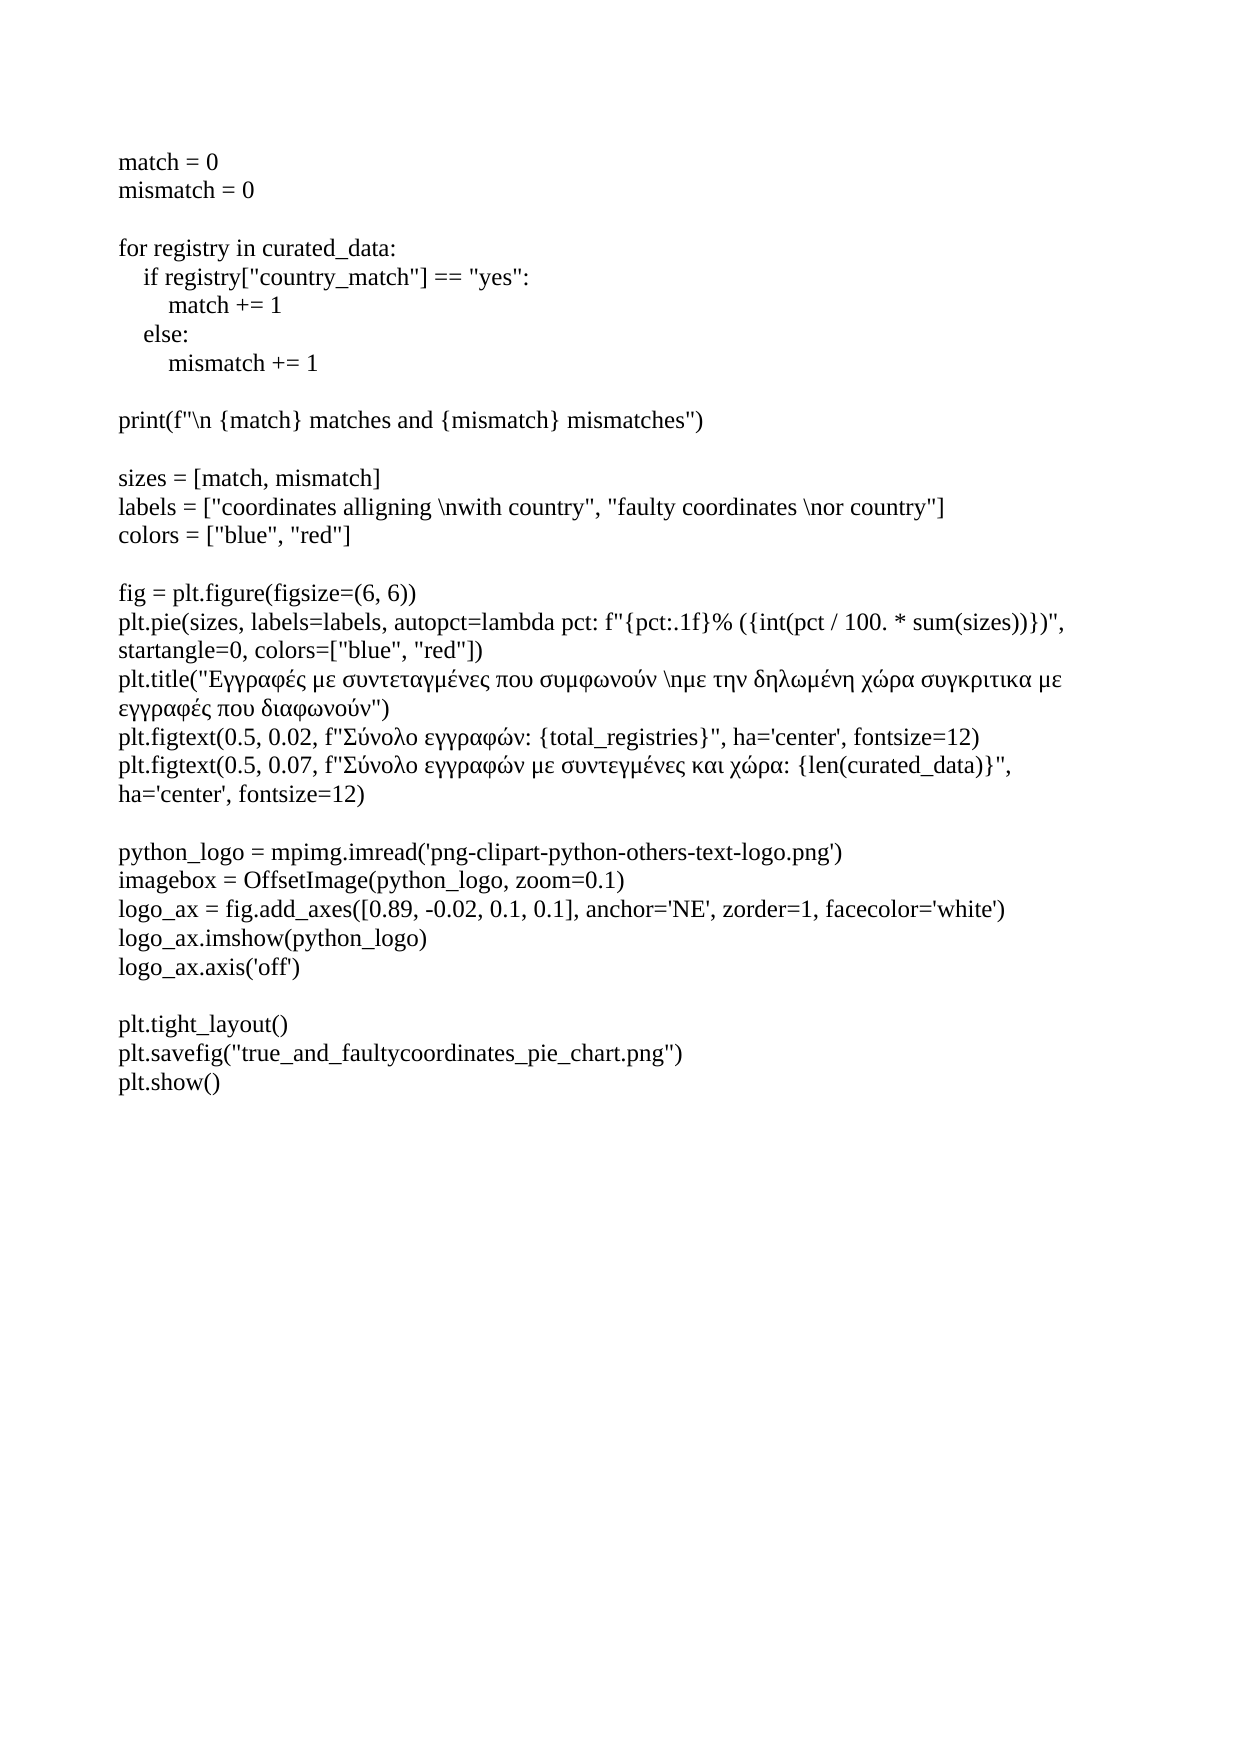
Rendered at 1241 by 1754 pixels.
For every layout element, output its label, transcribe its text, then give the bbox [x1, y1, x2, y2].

text plt.savefig("true_and_faultycoordinates_pie_chart.png") [118, 1038, 1122, 1067]
text plt.pie(sizes, labels=labels, autopct=lambda pct: f"{pct:.1f}% ({int(pct / 100. * sum(sizes))})", startangle=0, colors=["blue", "red"]) [118, 607, 1122, 664]
text plt.figtext(0.5, 0.07, f"Σύνολο εγγραφών με συντεγμένες και χώρα: {len(curated_data)}", ha='center', fontsize=12) [118, 751, 1122, 808]
text logo_ax = fig.add_axes([0.89, -0.02, 0.1, 0.1], anchor='NE', zorder=1, facecolor='white') [118, 894, 1122, 923]
text match += 1 [118, 291, 1122, 319]
text mismatch += 1 [118, 348, 1122, 377]
text print(f"\n {match} matches and {mismatch} mismatches") [118, 406, 1122, 434]
text plt.title("Εγγραφές με συντεταγμένες που συμφωνούν \nμε την δηλωμένη χώρα συγκριτικα με εγγραφές που διαφωνούν") [118, 664, 1122, 722]
text logo_ax.imshow(python_logo) [118, 923, 1122, 952]
text logo_ax.axis('off') [118, 952, 1122, 981]
text match = 0 [118, 147, 1122, 176]
text imagebox = OffsetImage(python_logo, zoom=0.1) [118, 866, 1122, 894]
text plt.tight_layout() [118, 1009, 1122, 1038]
text plt.figtext(0.5, 0.02, f"Σύνολο εγγραφών: {total_registries}", ha='center', fontsize=12) [118, 722, 1122, 751]
text python_logo = mpimg.imread('png-clipart-python-others-text-logo.png') [118, 837, 1122, 866]
text mismatch = 0 [118, 176, 1122, 204]
text plt.show() [118, 1067, 1122, 1096]
text colors = ["blue", "red"] [118, 521, 1122, 549]
text else: [118, 319, 1122, 348]
text for registry in curated_data: [118, 233, 1122, 262]
text sizes = [match, mismatch] [118, 463, 1122, 492]
text labels = ["coordinates alligning \nwith country", "faulty coordinates \nor country"] [118, 492, 1122, 521]
text fig = plt.figure(figsize=(6, 6)) [118, 578, 1122, 607]
text if registry["country_match"] == "yes": [118, 262, 1122, 291]
